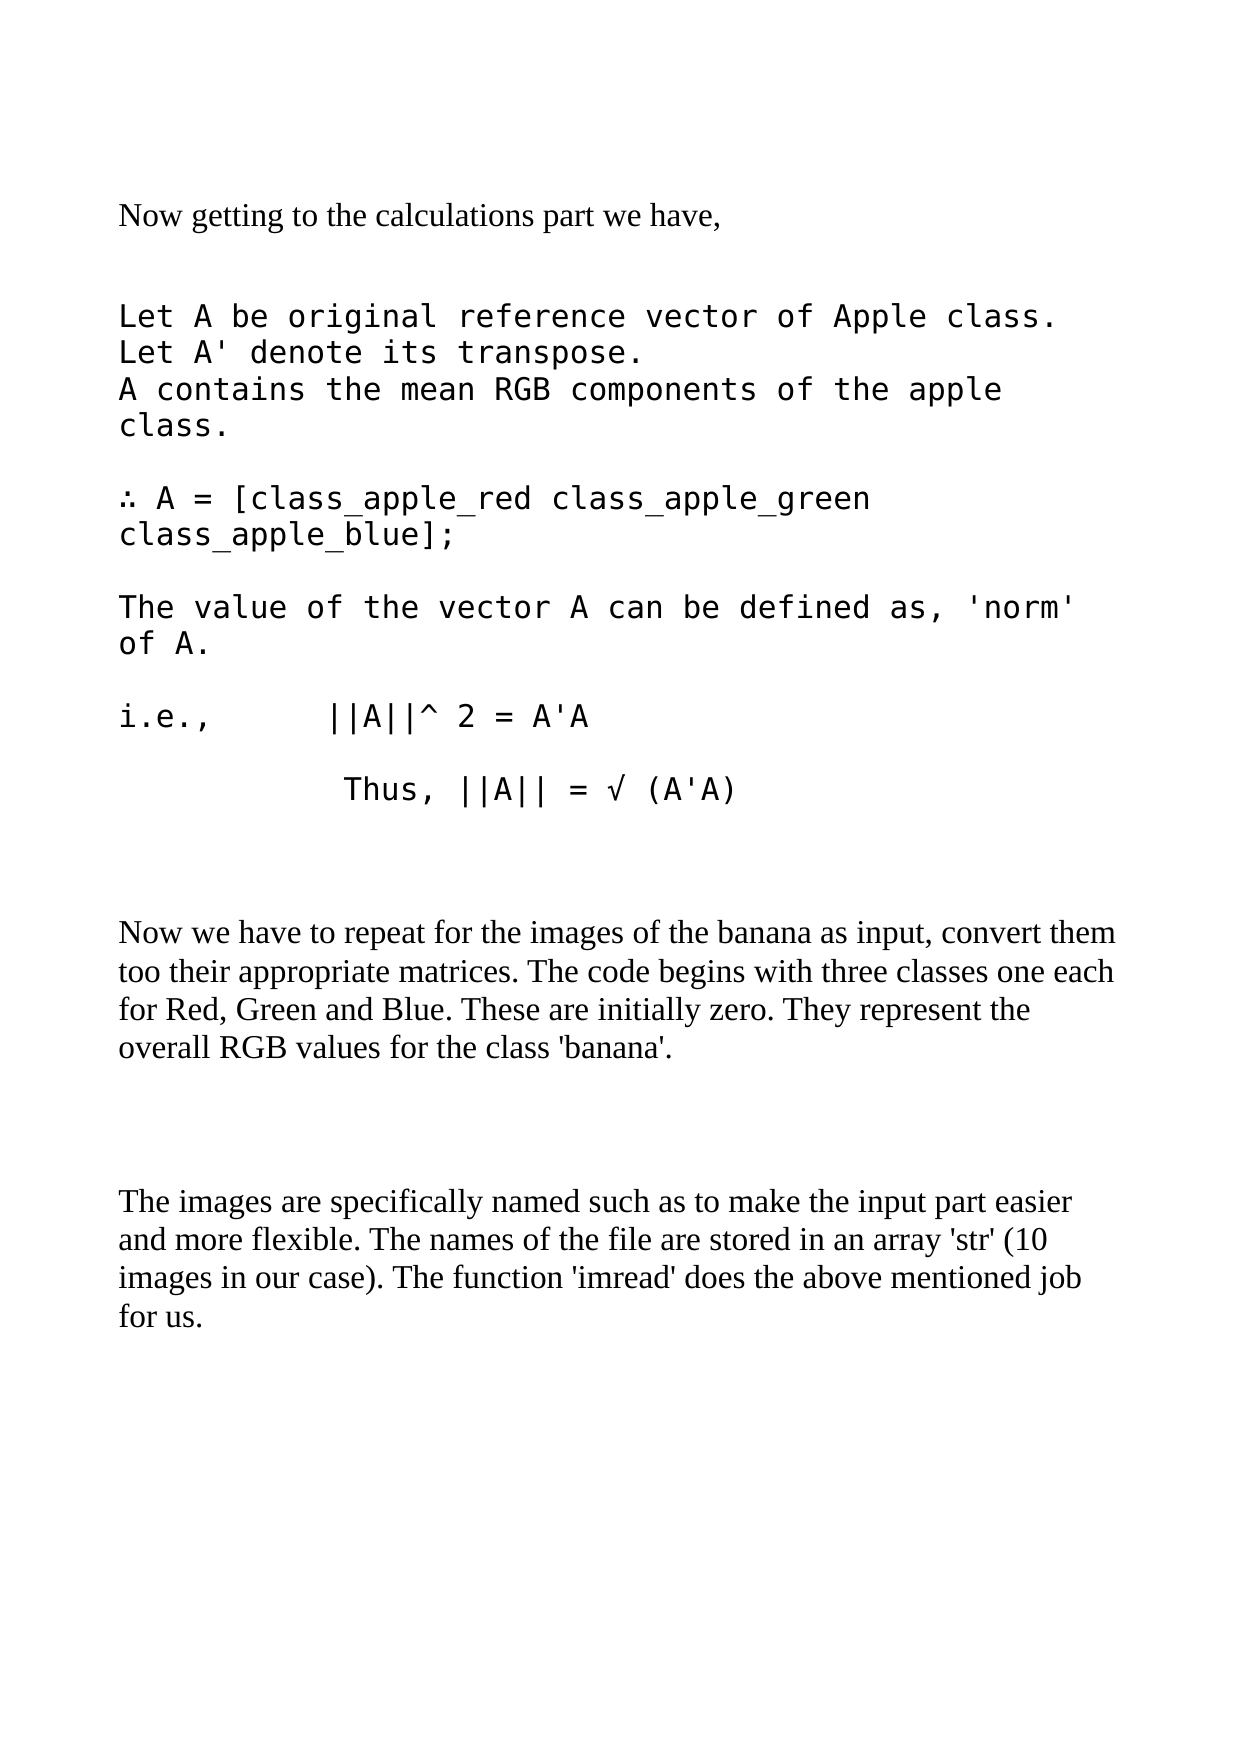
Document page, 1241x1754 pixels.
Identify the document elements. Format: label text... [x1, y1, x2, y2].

text Let A be original reference vector of Apple class. [118, 298, 1122, 334]
text A contains the mean RGB components of the apple class. [118, 371, 1122, 444]
text The images are specifically named such as to make the input part easier and more flexible. The names of the file are stored in an array 'str' (10 images in our case). The function 'imread' does the above mentioned job for us. [118, 1181, 1122, 1334]
text The value of the vector A can be defined as, 'norm' of A. [118, 589, 1122, 662]
text Now getting to the calculations part we have, [118, 195, 1122, 233]
text ∴ A = [class_apple_red class_apple_green class_apple_blue]; [118, 480, 1122, 553]
text Now we have to repeat for the images of the banana as input, convert them too their appropriate matrices. The code begins with three classes one each for Red, Green and Blue. These are initially zero. They represent the overall RGB values for the class 'banana'. [118, 913, 1122, 1066]
text Thus, ||A|| = √ (A'A) [118, 771, 1122, 807]
text Let A' denote its transpose. [118, 334, 1122, 371]
text i.e., ||A||^ 2 = A'A [118, 698, 1122, 734]
